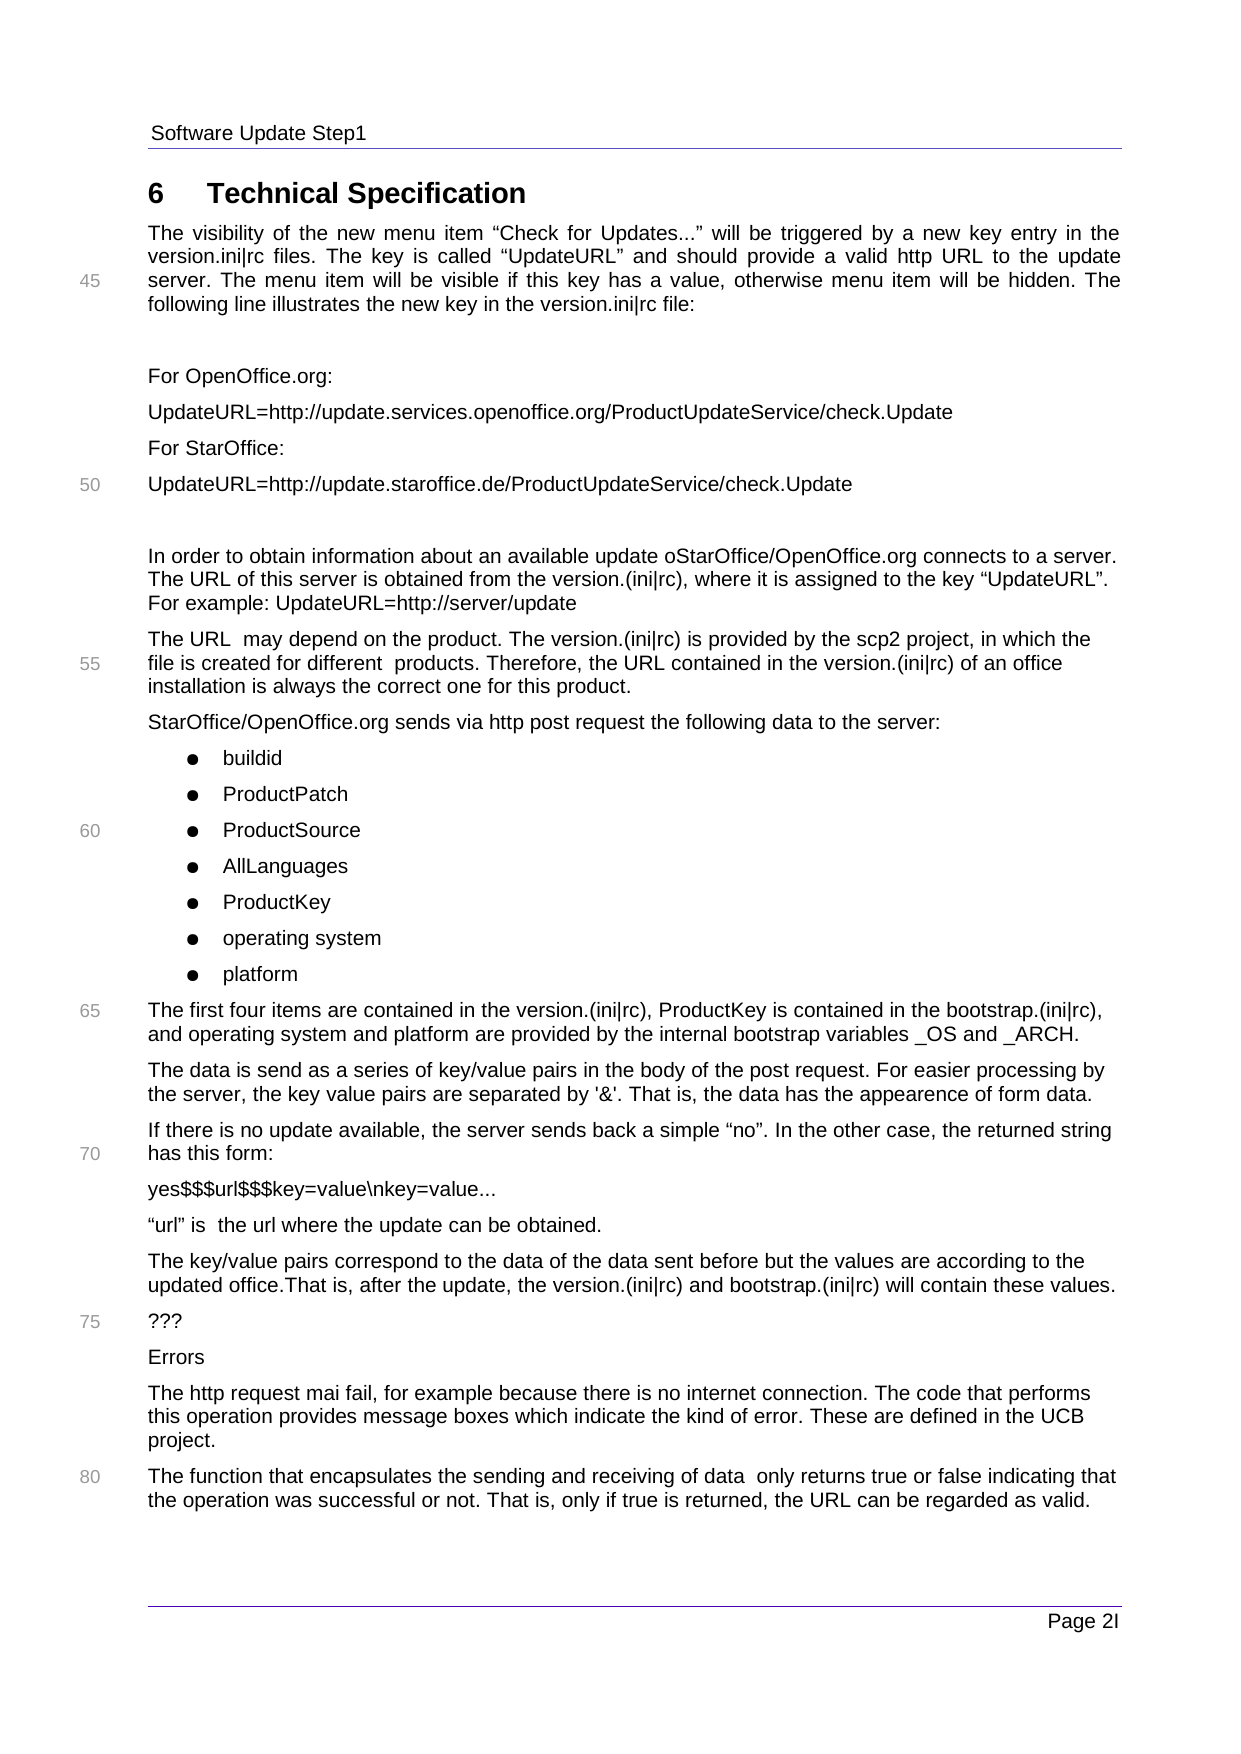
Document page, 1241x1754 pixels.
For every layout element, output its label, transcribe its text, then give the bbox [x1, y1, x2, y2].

list ProductSource [185, 819, 1122, 842]
list ProductPatch [185, 783, 1122, 806]
text The function that encapsulates the sending and receiving of data only returns true or false indicating that the operation was successful or not. That is, only if true is returned, the URL can be regarded as valid. [148, 1464, 1122, 1512]
text The key/value pairs correspond to the data of the data sent before but the values are according to the updated office.That is, after the update, the version.(ini|rc) and bootstrap.(ini|rc) will contain these values. [148, 1250, 1122, 1297]
text The visibility of the new menu item “Check for Updates...” will be triggered by a new key entry in the version.ini|rc files. The key is called “UpdateURL” and should provide a valid http URL to the update server. The menu item will be visible if this key has a value, otherwise menu item will be hidden. The following line illustrates the new key in the version.ini|rc file: [148, 221, 1122, 316]
list platform [185, 963, 1122, 986]
list operating system [185, 927, 1122, 950]
text The data is send as a series of key/value pairs in the body of the post request. For easier processing by the server, the key value pairs are separated by '&'. That is, the data has the appearence of form data. [148, 1058, 1122, 1106]
text UpdateURL=http://update.staroffice.de/ProductUpdateService/check.Update [148, 472, 1122, 496]
list buildid [185, 747, 1122, 770]
subtitle Technical Specification [148, 177, 1122, 209]
text The first four items are contained in the version.(ini|rc), ProductKey is contained in the bootstrap.(ini|rc), and operating system and platform are provided by the internal bootstrap variables _OS and _ARCH. [148, 999, 1122, 1046]
list ProductKey [185, 891, 1122, 914]
text The http request mai fail, for example because there is no internet connection. The code that performs this operation provides message boxes which indicate the kind of error. These are defined in the UCB project. [148, 1381, 1122, 1452]
text ??? [148, 1309, 1122, 1333]
text yes$$$url$$$key=value\nkey=value... [148, 1178, 1122, 1201]
text For StarOffice: [148, 436, 1122, 460]
text In order to obtain information about an available update oStarOffice/OpenOffice.org connects to a server. The URL of this server is obtained from the version.(ini|rc), where it is assigned to the key “UpdateURL”. For example: UpdateURL=http://server/update [148, 544, 1122, 615]
text UpdateURL=http://update.services.openoffice.org/ProductUpdateService/check.Update [148, 400, 1122, 424]
text The URL may depend on the product. The version.(ini|rc) is provided by the scp2 project, in which the file is created for different products. Therefore, the URL contained in the version.(ini|rc) of an office installation is always the correct one for this product. [148, 627, 1122, 698]
list AllLanguages [185, 855, 1122, 878]
text StarOffice/OpenOffice.org sends via http post request the following data to the server: [148, 711, 1122, 734]
text “url” is the url where the update can be obtained. [148, 1214, 1122, 1237]
text If there is no update available, the server sends back a simple “no”. In the other case, the returned string has this form: [148, 1118, 1122, 1165]
text Errors [148, 1345, 1122, 1369]
text For OpenOffice.org: [148, 364, 1122, 388]
